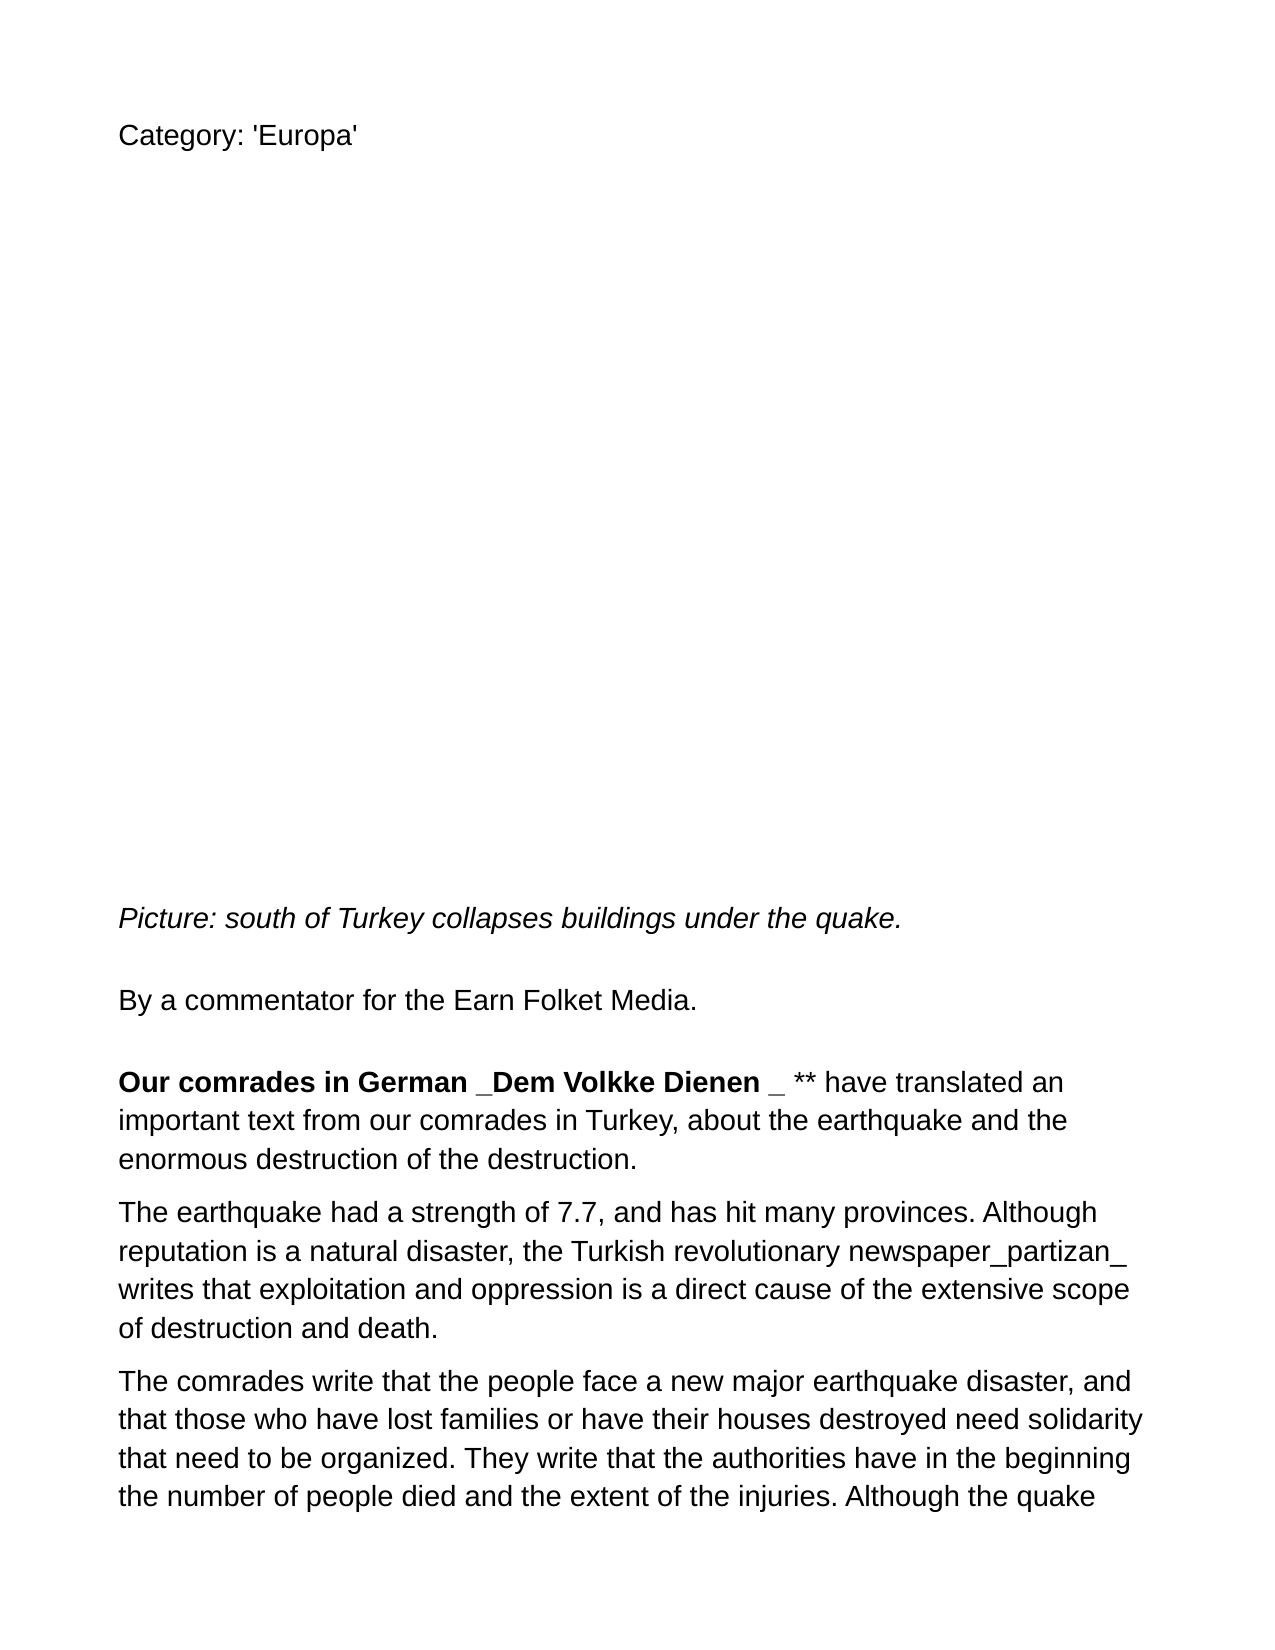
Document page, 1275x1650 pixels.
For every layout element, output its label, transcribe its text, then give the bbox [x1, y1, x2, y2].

text By a commentator for the Earn Folket Media. [118, 983, 1157, 1016]
text Picture: south of Turkey collapses buildings under the quake. [118, 171, 1157, 934]
text The comrades write that the people face a new major earthquake disaster, and that those who have lost families or have their houses destroyed need solidarity that need to be organized. They write that the authorities have in the beginning the number of people died and the extent of the injuries. Although the quake [118, 1364, 1157, 1513]
text Our comrades in German _Dem Volkke Dienen _ ** have translated an important text from our comrades in Turkey, about the earthquake and the enormous destruction of the destruction. [118, 1065, 1157, 1175]
text Category: 'Europa' [118, 118, 1157, 152]
text The earthquake had a strength of 7.7, and has hit many provinces. Although reputation is a natural disaster, the Turkish revolutionary newspaper_partizan_ writes that exploitation and oppression is a direct cause of the extensive scope of destruction and death. [118, 1195, 1157, 1344]
